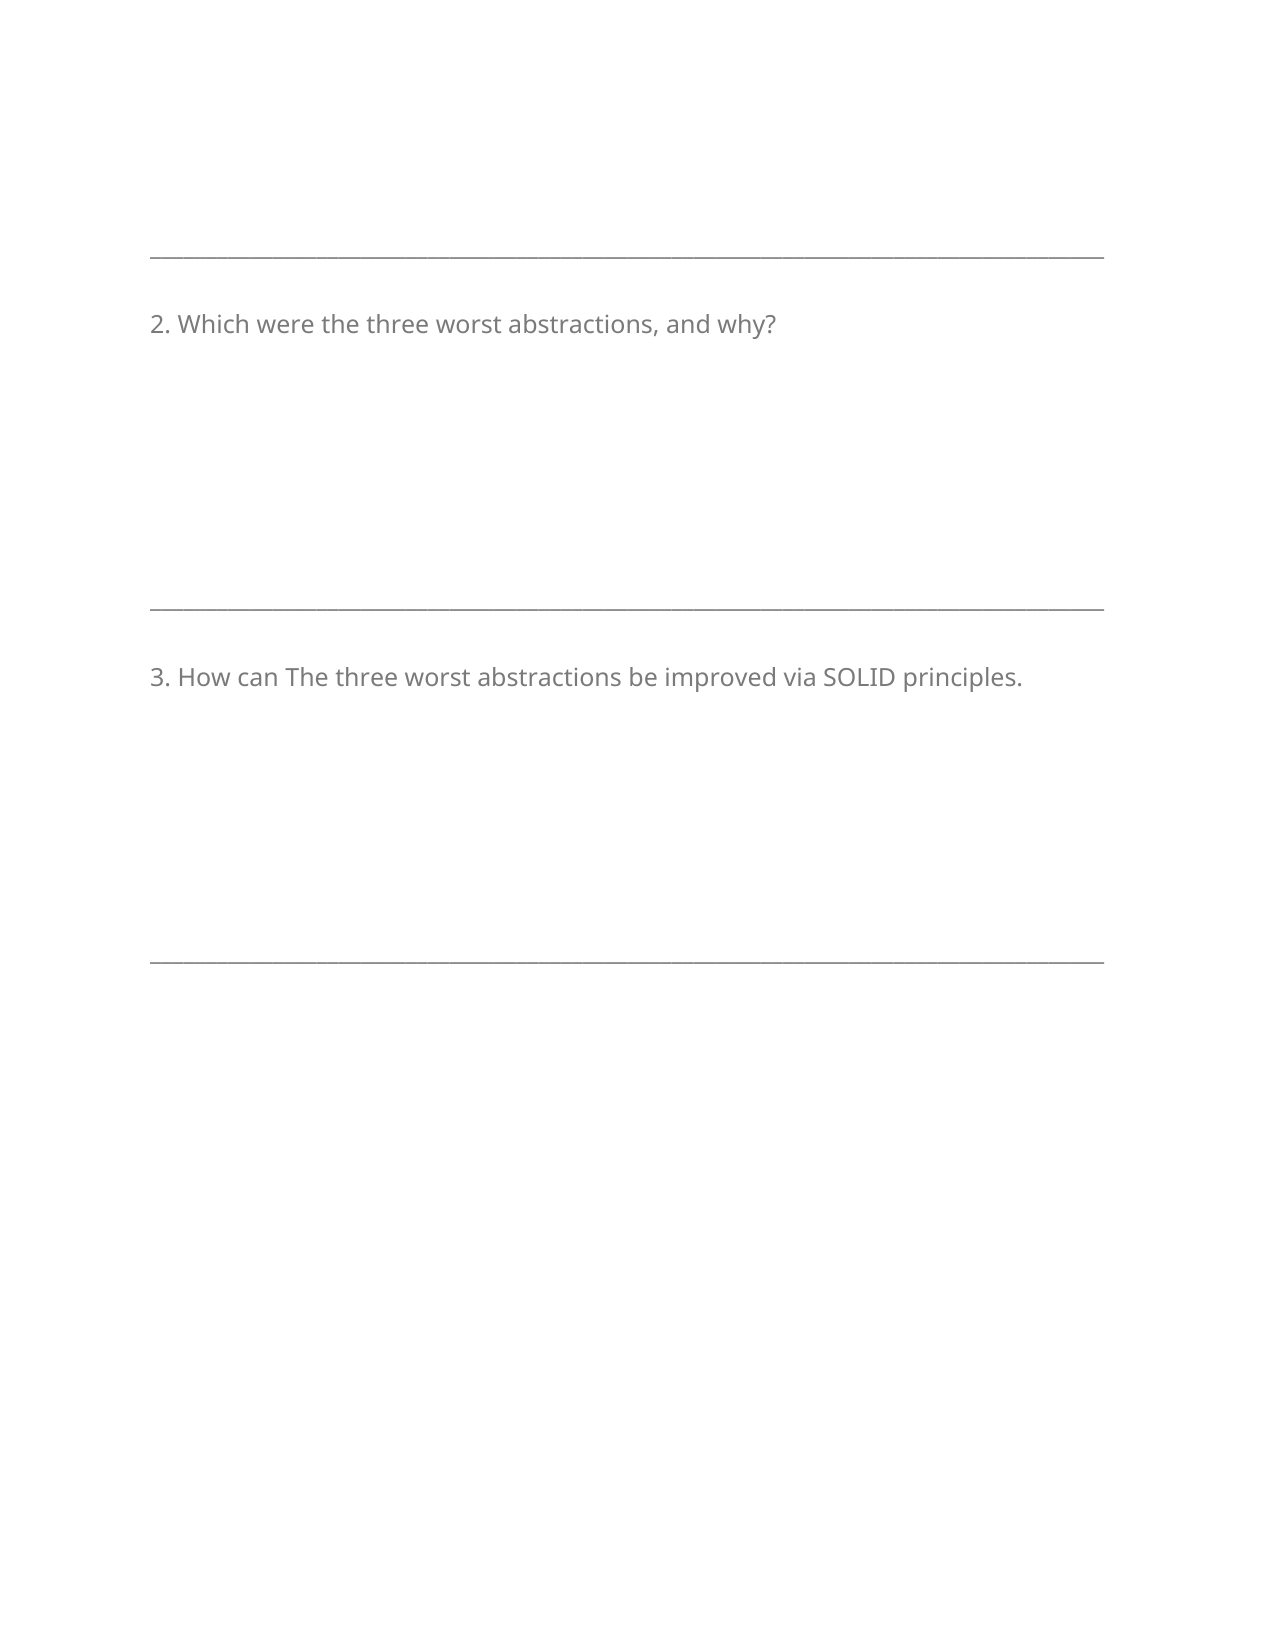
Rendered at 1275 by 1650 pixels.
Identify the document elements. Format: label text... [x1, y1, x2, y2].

text ______________________________________________________________________________________ [150, 933, 1125, 967]
text 3. How can The three worst abstractions be improved via SOLID principles. [150, 659, 1125, 693]
text ______________________________________________________________________________________ [150, 581, 1125, 615]
text 2. Which were the three worst abstractions, and why? [150, 307, 1125, 341]
text ______________________________________________________________________________________ [150, 228, 1125, 262]
